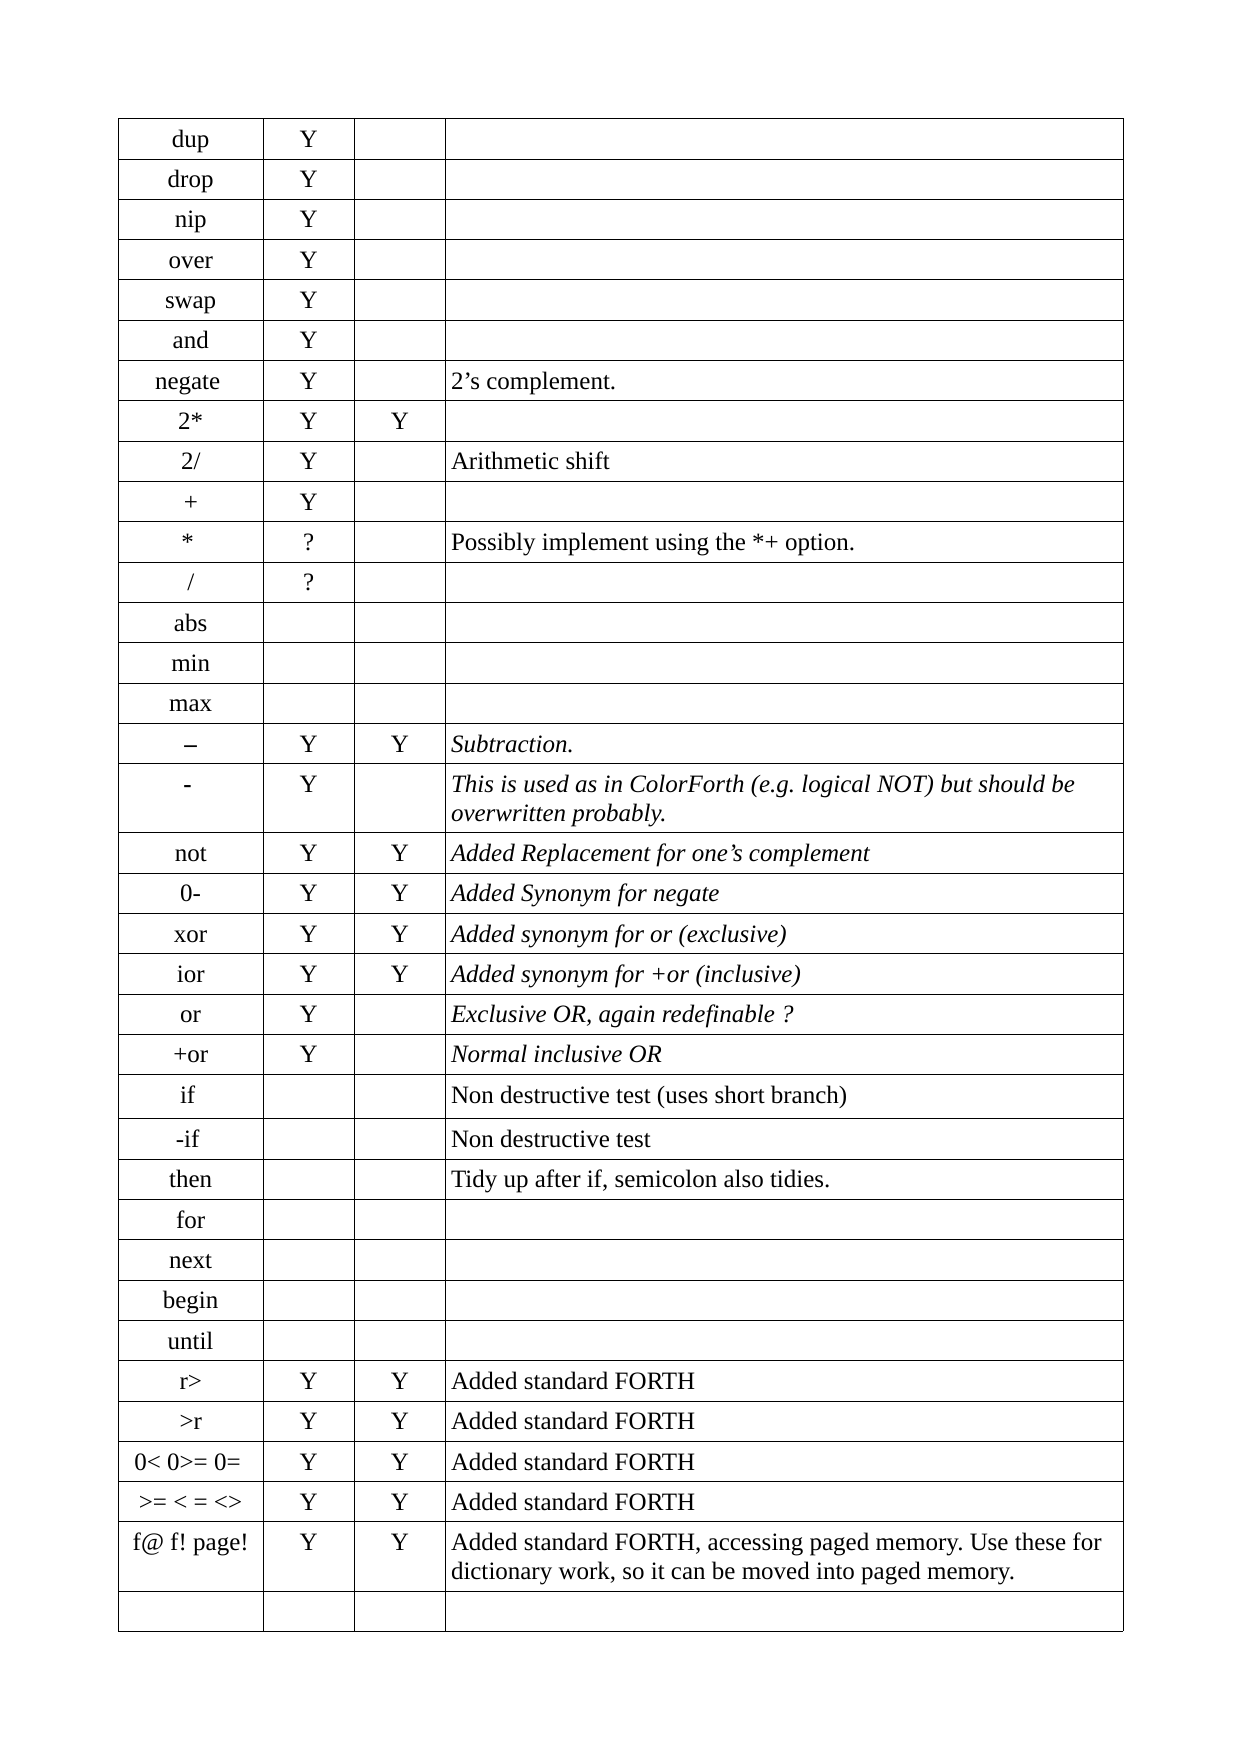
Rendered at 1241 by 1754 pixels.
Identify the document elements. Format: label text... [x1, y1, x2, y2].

table_cell [264, 1321, 354, 1360]
table_cell f@ f! page! [119, 1522, 263, 1591]
table_cell Y [355, 1482, 445, 1521]
table_cell Normal inclusive OR [446, 1035, 1123, 1074]
table_cell Exclusive OR, again redefinable ? [446, 995, 1123, 1034]
table_cell [355, 643, 445, 682]
table_cell [264, 1240, 354, 1279]
table_cell begin [119, 1281, 263, 1320]
table_cell Y [264, 1402, 354, 1441]
table_cell [355, 563, 445, 602]
table_cell [446, 1240, 1123, 1279]
table_cell Y [264, 119, 354, 158]
table_cell Added standard FORTH [446, 1361, 1123, 1401]
table_cell [355, 603, 445, 642]
table_cell Y [355, 1442, 445, 1481]
table_cell [264, 1200, 354, 1239]
table_cell / [119, 563, 263, 602]
table_cell [264, 684, 354, 723]
table_cell [355, 1075, 445, 1118]
table_cell [446, 563, 1123, 602]
table_cell Y [264, 914, 354, 953]
table_cell Arithmetic shift [446, 442, 1123, 481]
table_cell Y [264, 764, 354, 832]
table_cell - [119, 764, 263, 832]
table_cell Y [355, 724, 445, 763]
table_cell [446, 401, 1123, 441]
table_cell Added synonym for or (exclusive) [446, 914, 1123, 953]
table_cell +or [119, 1035, 263, 1074]
table_cell [355, 1240, 445, 1279]
table_cell Y [355, 1402, 445, 1441]
table_cell [355, 1321, 445, 1360]
table_cell [264, 1281, 354, 1320]
table_cell [355, 160, 445, 199]
table_cell [355, 321, 445, 360]
table_cell [355, 1035, 445, 1074]
table_cell Y [264, 874, 354, 913]
table_cell Added synonym for +or (inclusive) [446, 954, 1123, 993]
table_cell [446, 643, 1123, 682]
table_cell negate [119, 361, 263, 400]
table_cell min [119, 643, 263, 682]
table_cell [355, 684, 445, 723]
table_cell Added standard FORTH [446, 1442, 1123, 1481]
table_cell Y [264, 1361, 354, 1401]
table_cell [355, 442, 445, 481]
table_cell Non destructive test [446, 1119, 1123, 1159]
table_cell Y [264, 482, 354, 521]
table_cell for [119, 1200, 263, 1239]
table_cell [446, 1592, 1123, 1631]
table_cell [264, 1160, 354, 1199]
table_cell -if [119, 1119, 263, 1159]
table_cell Y [264, 1522, 354, 1591]
table_cell until [119, 1321, 263, 1360]
table_cell Y [264, 724, 354, 763]
table_cell Added Replacement for one’s complement [446, 833, 1123, 872]
table_cell ? [264, 563, 354, 602]
table_cell r> [119, 1361, 263, 1401]
table_cell Y [264, 200, 354, 239]
table_cell [264, 1075, 354, 1118]
table_cell nip [119, 200, 263, 239]
table_cell Y [264, 995, 354, 1034]
table_cell [264, 643, 354, 682]
table_cell Y [355, 1522, 445, 1591]
table_cell [355, 482, 445, 521]
table_cell ior [119, 954, 263, 993]
table_cell then [119, 1160, 263, 1199]
table_cell 0< 0>= 0= [119, 1442, 263, 1481]
table_cell * [119, 522, 263, 562]
table_cell Y [264, 240, 354, 279]
table_cell Subtraction. [446, 724, 1123, 763]
table_cell [446, 321, 1123, 360]
table_cell Tidy up after if, semicolon also tidies. [446, 1160, 1123, 1199]
table_cell [355, 200, 445, 239]
table_cell [446, 280, 1123, 320]
table_cell Y [355, 954, 445, 993]
table_cell >r [119, 1402, 263, 1441]
table_cell [355, 280, 445, 320]
table_cell – [119, 724, 263, 763]
table_cell Non destructive test (uses short branch) [446, 1075, 1123, 1118]
table_cell [355, 1281, 445, 1320]
table_cell [264, 603, 354, 642]
table_cell ? [264, 522, 354, 562]
table_cell Y [355, 833, 445, 872]
table_cell [446, 160, 1123, 199]
table_cell Y [264, 1035, 354, 1074]
table_cell Y [264, 280, 354, 320]
table_cell drop [119, 160, 263, 199]
table_cell [355, 361, 445, 400]
table_cell Added standard FORTH [446, 1402, 1123, 1441]
table_cell Y [264, 160, 354, 199]
table_cell Y [264, 361, 354, 400]
table_cell Added standard FORTH, accessing paged memory. Use these for dictionary work, so it can be moved into paged memory. [446, 1522, 1123, 1591]
table_cell 2’s complement. [446, 361, 1123, 400]
table_cell Y [264, 401, 354, 441]
table_cell Y [264, 1442, 354, 1481]
table_cell [355, 240, 445, 279]
table_cell [446, 1321, 1123, 1360]
table_cell [446, 119, 1123, 158]
table_cell Added standard FORTH [446, 1482, 1123, 1521]
table_cell max [119, 684, 263, 723]
table_cell Y [264, 954, 354, 993]
table_cell Y [264, 833, 354, 872]
table_cell [446, 240, 1123, 279]
table_cell [355, 1200, 445, 1239]
table_cell + [119, 482, 263, 521]
table_cell swap [119, 280, 263, 320]
table_cell [355, 1592, 445, 1631]
table_cell Added Synonym for negate [446, 874, 1123, 913]
table_cell [355, 119, 445, 158]
table_cell [446, 1200, 1123, 1239]
table_cell and [119, 321, 263, 360]
table_cell [355, 522, 445, 562]
table_cell not [119, 833, 263, 872]
table_cell if [119, 1075, 263, 1118]
table_cell Y [355, 1361, 445, 1401]
table_cell [355, 995, 445, 1034]
table_cell [264, 1119, 354, 1159]
table_cell [446, 1281, 1123, 1320]
table_cell Possibly implement using the *+ option. [446, 522, 1123, 562]
table_cell Y [355, 401, 445, 441]
table_cell [355, 764, 445, 832]
table_cell Y [355, 874, 445, 913]
table_cell [446, 684, 1123, 723]
table_cell [264, 1592, 354, 1631]
table_cell [446, 603, 1123, 642]
table_cell This is used as in ColorForth (e.g. logical NOT) but should be overwritten probably. [446, 764, 1123, 832]
table_cell 2/ [119, 442, 263, 481]
table_cell dup [119, 119, 263, 158]
table_cell abs [119, 603, 263, 642]
table_cell xor [119, 914, 263, 953]
table_cell [446, 200, 1123, 239]
table_cell 0- [119, 874, 263, 913]
table_cell or [119, 995, 263, 1034]
table_cell Y [264, 442, 354, 481]
table_cell [119, 1592, 263, 1631]
table_cell >= < = <> [119, 1482, 263, 1521]
table_cell Y [264, 1482, 354, 1521]
table_cell 2* [119, 401, 263, 441]
table_cell Y [264, 321, 354, 360]
table_cell [355, 1119, 445, 1159]
table_cell next [119, 1240, 263, 1279]
table_cell [446, 482, 1123, 521]
table_cell [355, 1160, 445, 1199]
table_cell over [119, 240, 263, 279]
table_cell Y [355, 914, 445, 953]
